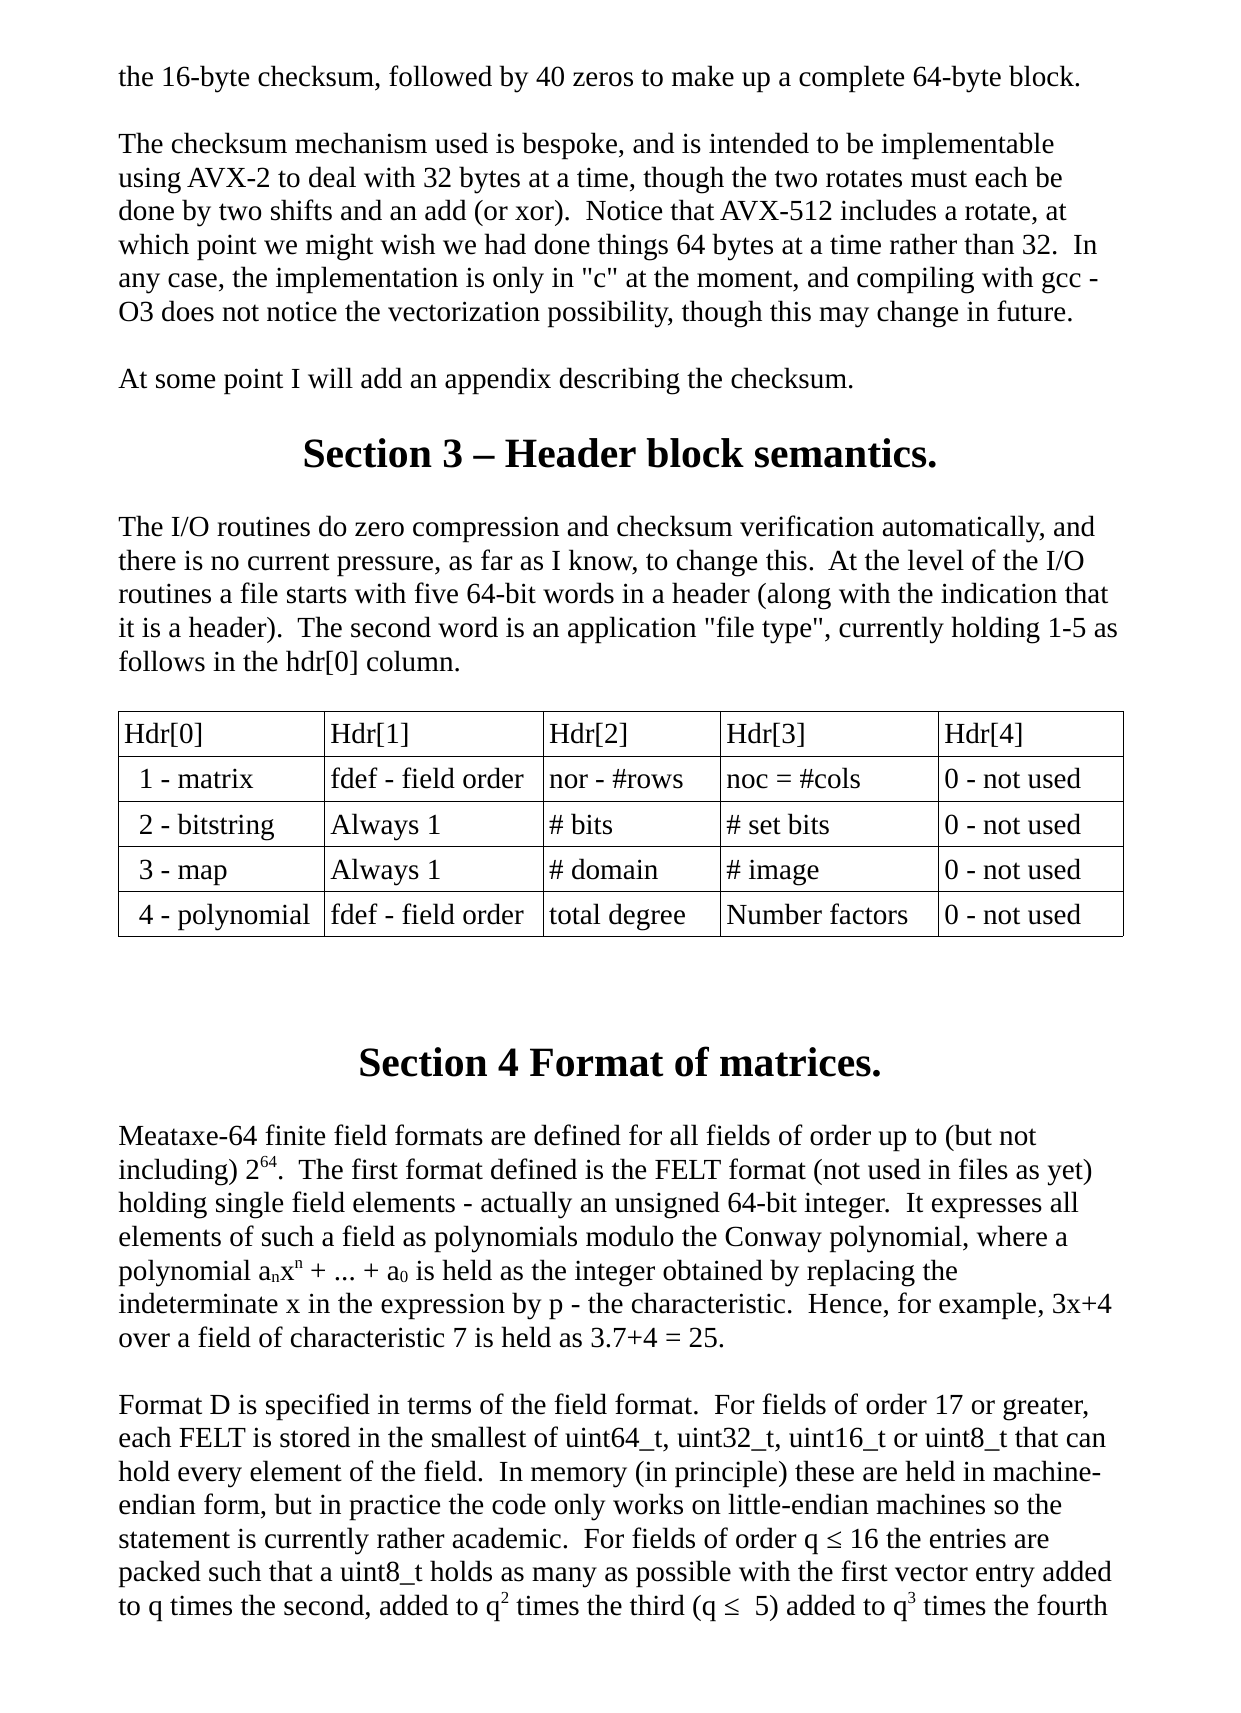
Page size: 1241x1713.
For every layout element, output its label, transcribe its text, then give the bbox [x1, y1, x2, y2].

table_cell 2 - bitstring [119, 802, 324, 846]
table_header Hdr[4] [939, 712, 1123, 756]
table_cell nor - #rows [544, 757, 720, 801]
table_cell # bits [544, 802, 720, 846]
table_cell fdef - field order [325, 892, 543, 936]
text Section 3 – Header block semantics. [118, 428, 1122, 476]
table_header Hdr[1] [325, 712, 543, 756]
table_cell Always 1 [325, 847, 543, 891]
text At some point I will add an appendix describing the checksum. [118, 361, 1122, 394]
table_header Hdr[2] [544, 712, 720, 756]
table_cell 0 - not used [939, 757, 1123, 801]
table_cell 3 - map [119, 847, 324, 891]
table_cell noc = #cols [721, 757, 938, 801]
table_header Hdr[0] [119, 712, 324, 756]
table_cell 0 - not used [939, 802, 1123, 846]
table_cell # domain [544, 847, 720, 891]
table_cell 1 - matrix [119, 757, 324, 801]
table_cell Number factors [721, 892, 938, 936]
text Format D is specified in terms of the field format. For fields of order 17 or greater, each FELT is stored in the smallest of uint64_t, uint32_t, uint16_t or uint8_t that can hold every element of the field. In memory (in principle) these are held in machine-endian form, but in practice the code only works on little-endian machines so the statement is currently rather academic. For fields of order q ≤ 16 the entries are packed such that a uint8_t holds as many as possible with the first vector entry added to q times the second, added to q2 times the third (q ≤ 5) added to q3 times the fourth [118, 1387, 1122, 1622]
text the 16-byte checksum, followed by 40 zeros to make up a complete 64-byte block. [118, 59, 1122, 93]
text The checksum mechanism used is bespoke, and is intended to be implementable using AVX-2 to deal with 32 bytes at a time, though the two rotates must each be done by two shifts and an add (or xor). Notice that AVX-512 includes a rotate, at which point we might wish we had done things 64 bytes at a time rather than 32. In any case, the implementation is only in "c" at the moment, and compiling with gcc -O3 does not notice the vectorization possibility, though this may change in future. [118, 126, 1122, 327]
text Section 4 Format of matrices. [118, 1037, 1122, 1085]
text The I/O routines do zero compression and checksum verification automatically, and there is no current pressure, as far as I know, to change this. At the level of the I/O routines a file starts with five 64-bit words in a header (along with the indication that it is a header). The second word is an application "file type", currently holding 1-5 as follows in the hdr[0] column. [118, 509, 1122, 677]
text Meataxe-64 finite field formats are defined for all fields of order up to (but not including) 264. The first format defined is the FELT format (not used in files as yet) holding single field elements - actually an unsigned 64-bit integer. It expresses all elements of such a field as polynomials modulo the Conway polynomial, where a polynomial anxn + ... + a0 is held as the integer obtained by replacing the indeterminate x in the expression by p - the characteristic. Hence, for example, 3x+4 over a field of characteristic 7 is held as 3.7+4 = 25. [118, 1118, 1122, 1353]
table_cell Always 1 [325, 802, 543, 846]
table_cell fdef - field order [325, 757, 543, 801]
table_cell 4 - polynomial [119, 892, 324, 936]
table_cell # set bits [721, 802, 938, 846]
table_header Hdr[3] [721, 712, 938, 756]
table_cell total degree [544, 892, 720, 936]
table_cell # image [721, 847, 938, 891]
table_cell 0 - not used [939, 847, 1123, 891]
table_cell 0 - not used [939, 892, 1123, 936]
